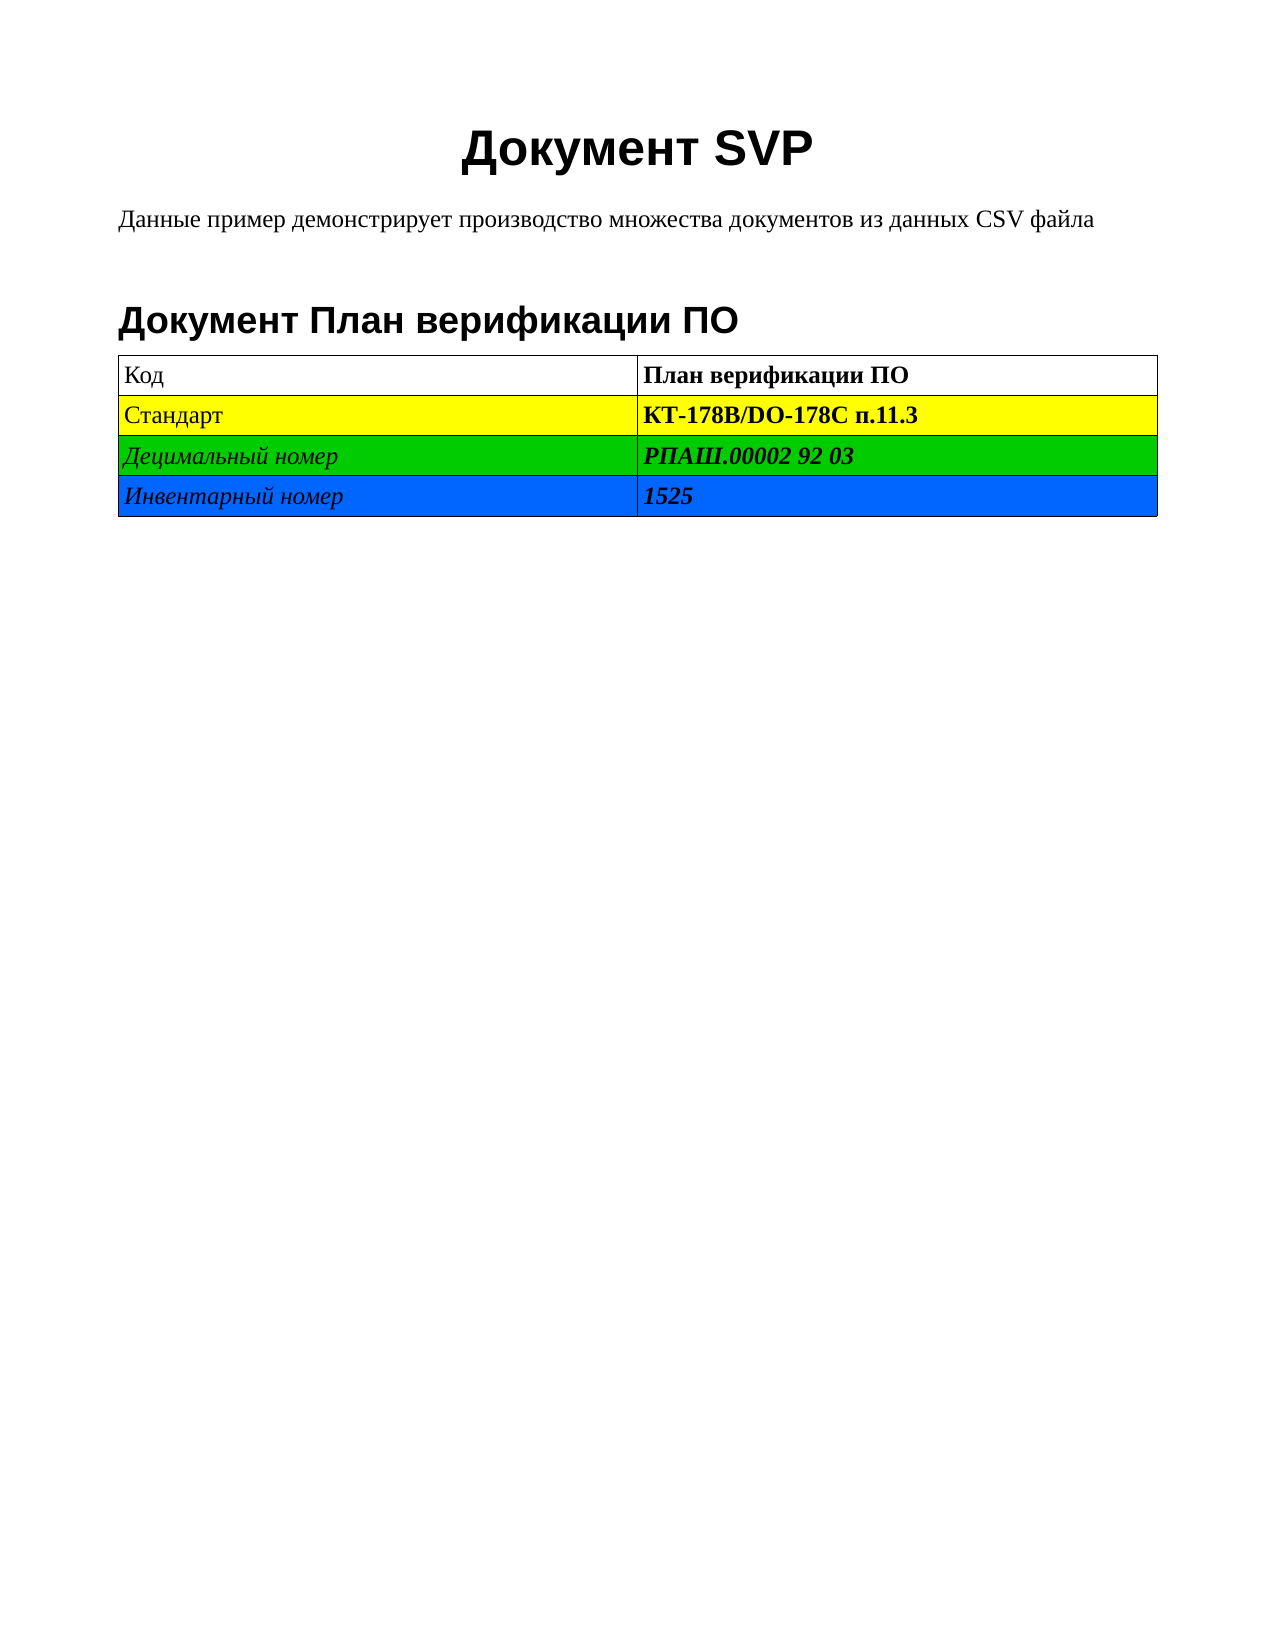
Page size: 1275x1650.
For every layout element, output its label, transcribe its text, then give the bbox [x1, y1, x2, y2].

table_cell Инвентарный номер [119, 476, 637, 516]
table_header План верификации ПО [638, 356, 1157, 395]
table_cell 1525 [638, 476, 1157, 516]
text Данные пример демонстрирует производство множества документов из данных CSV файла [118, 204, 1157, 233]
table_cell КТ-178В/DO-178C п.11.3 [638, 396, 1157, 435]
table_cell Стандарт [119, 396, 637, 435]
subtitle Документ SVP [118, 118, 1157, 176]
table_header Код [119, 356, 637, 395]
table_cell РПАШ.00002 92 03 [638, 436, 1157, 475]
table_cell Децимальный номер [119, 436, 637, 475]
subtitle Документ План верификации ПО [118, 298, 1157, 342]
